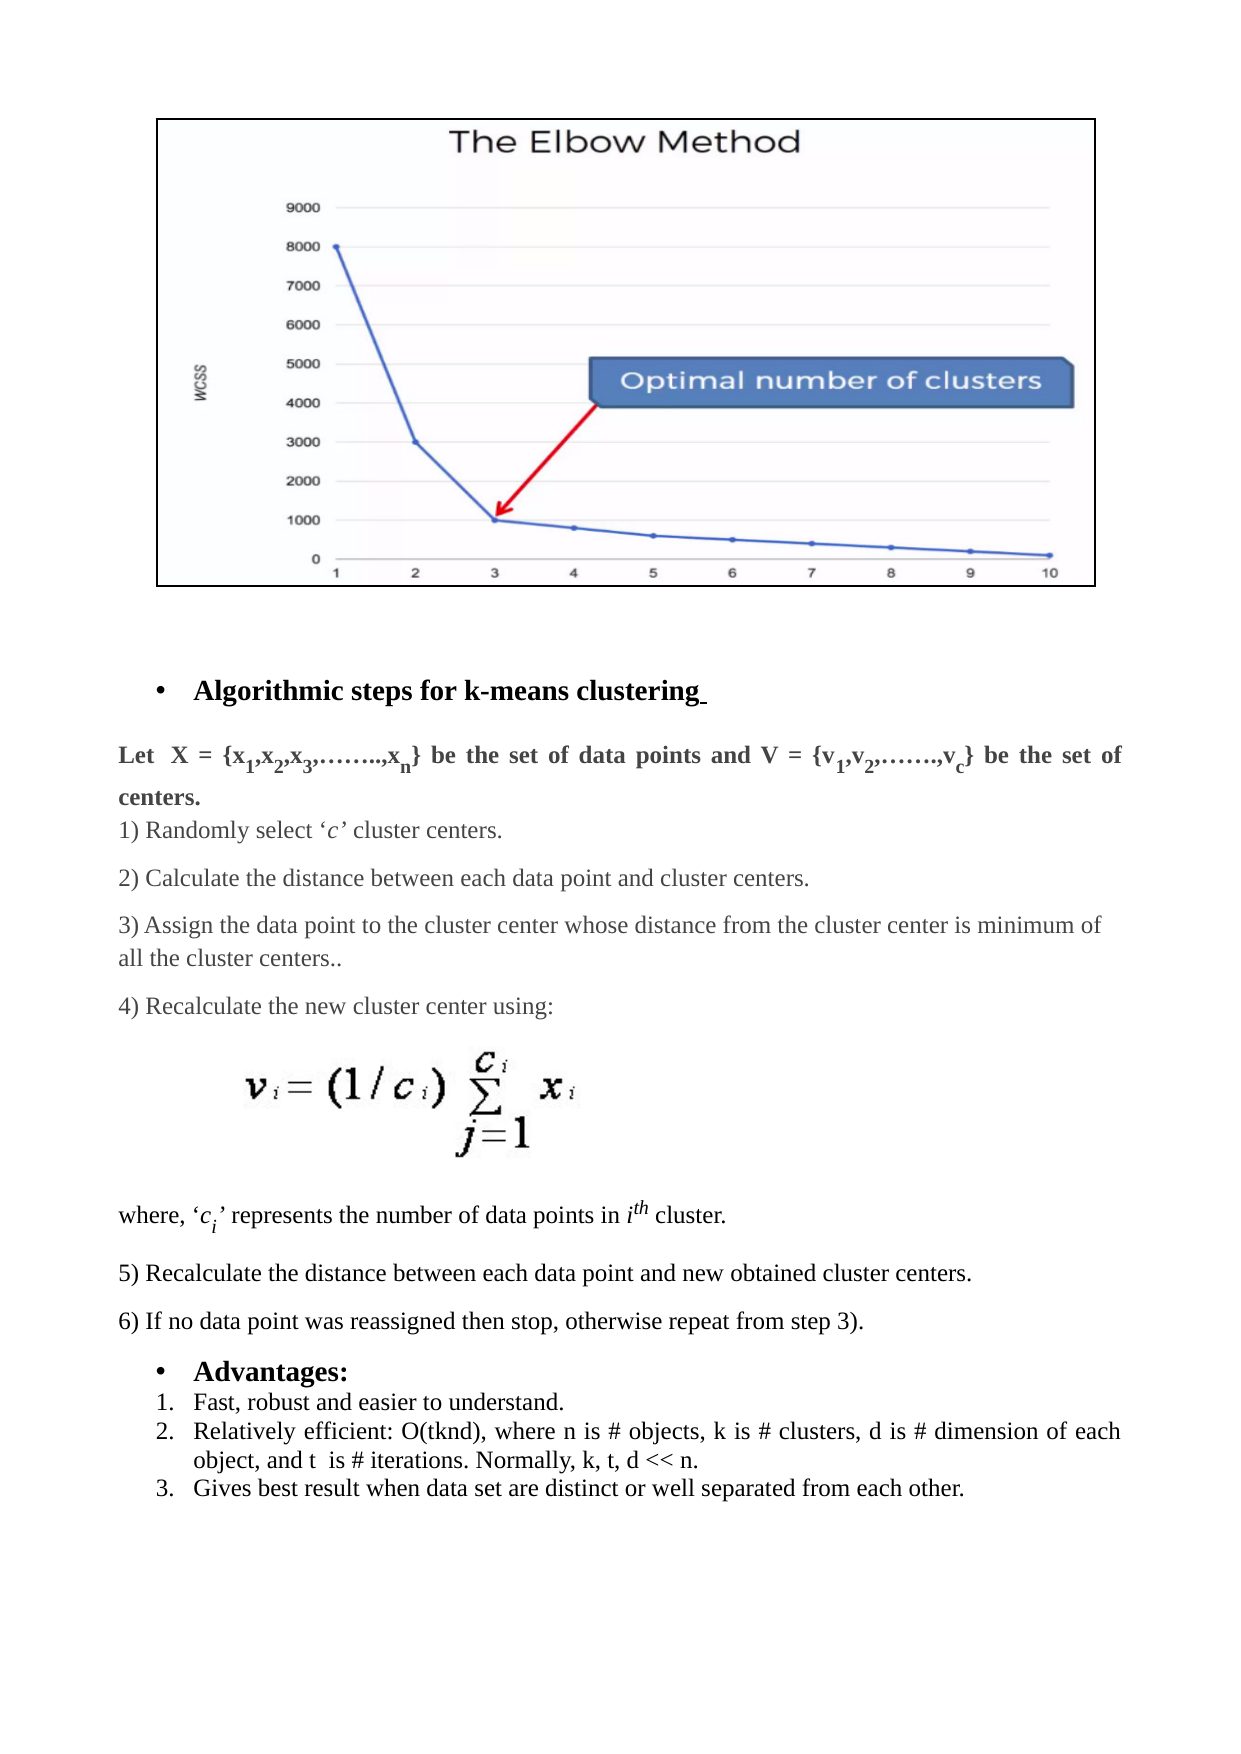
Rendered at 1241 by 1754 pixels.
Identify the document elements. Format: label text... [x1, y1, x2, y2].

list Fast, robust and easier to understand. [156, 1387, 1122, 1416]
picture [158, 120, 1094, 585]
text 2) Calculate the distance between each data point and cluster centers. [118, 863, 1122, 891]
text 3) Assign the data point to the cluster center whose distance from the cluster center is minimum of all the cluster centers.. [118, 910, 1122, 972]
picture [243, 1046, 603, 1162]
list Gives best result when data set are distinct or well separated from each other. [156, 1473, 1122, 1502]
list Algorithmic steps for k-means clustering [156, 673, 1122, 707]
text where, ‘ci’ represents the number of data points in ith cluster. [118, 1196, 1122, 1238]
list Relatively efficient: O(tknd), where n is # objects, k is # clusters, d is # dimension of each object, and t is # iterations. Normally, k, t, d << n. [156, 1416, 1122, 1473]
text 6) If no data point was reassigned then stop, otherwise repeat from step 3). [118, 1306, 1122, 1335]
text 5) Recalculate the distance between each data point and new obtained cluster centers. [118, 1258, 1122, 1287]
text 4) Recalculate the new cluster center using: [118, 991, 1122, 1019]
text 1) Randomly select ‘c’ cluster centers. [118, 815, 1122, 844]
text Let X = {x1,x2,x3,……..,xn} be the set of data points and V = {v1,v2,…….,vc} be the set of centers. [118, 741, 1122, 811]
list Advantages: [156, 1354, 1122, 1387]
